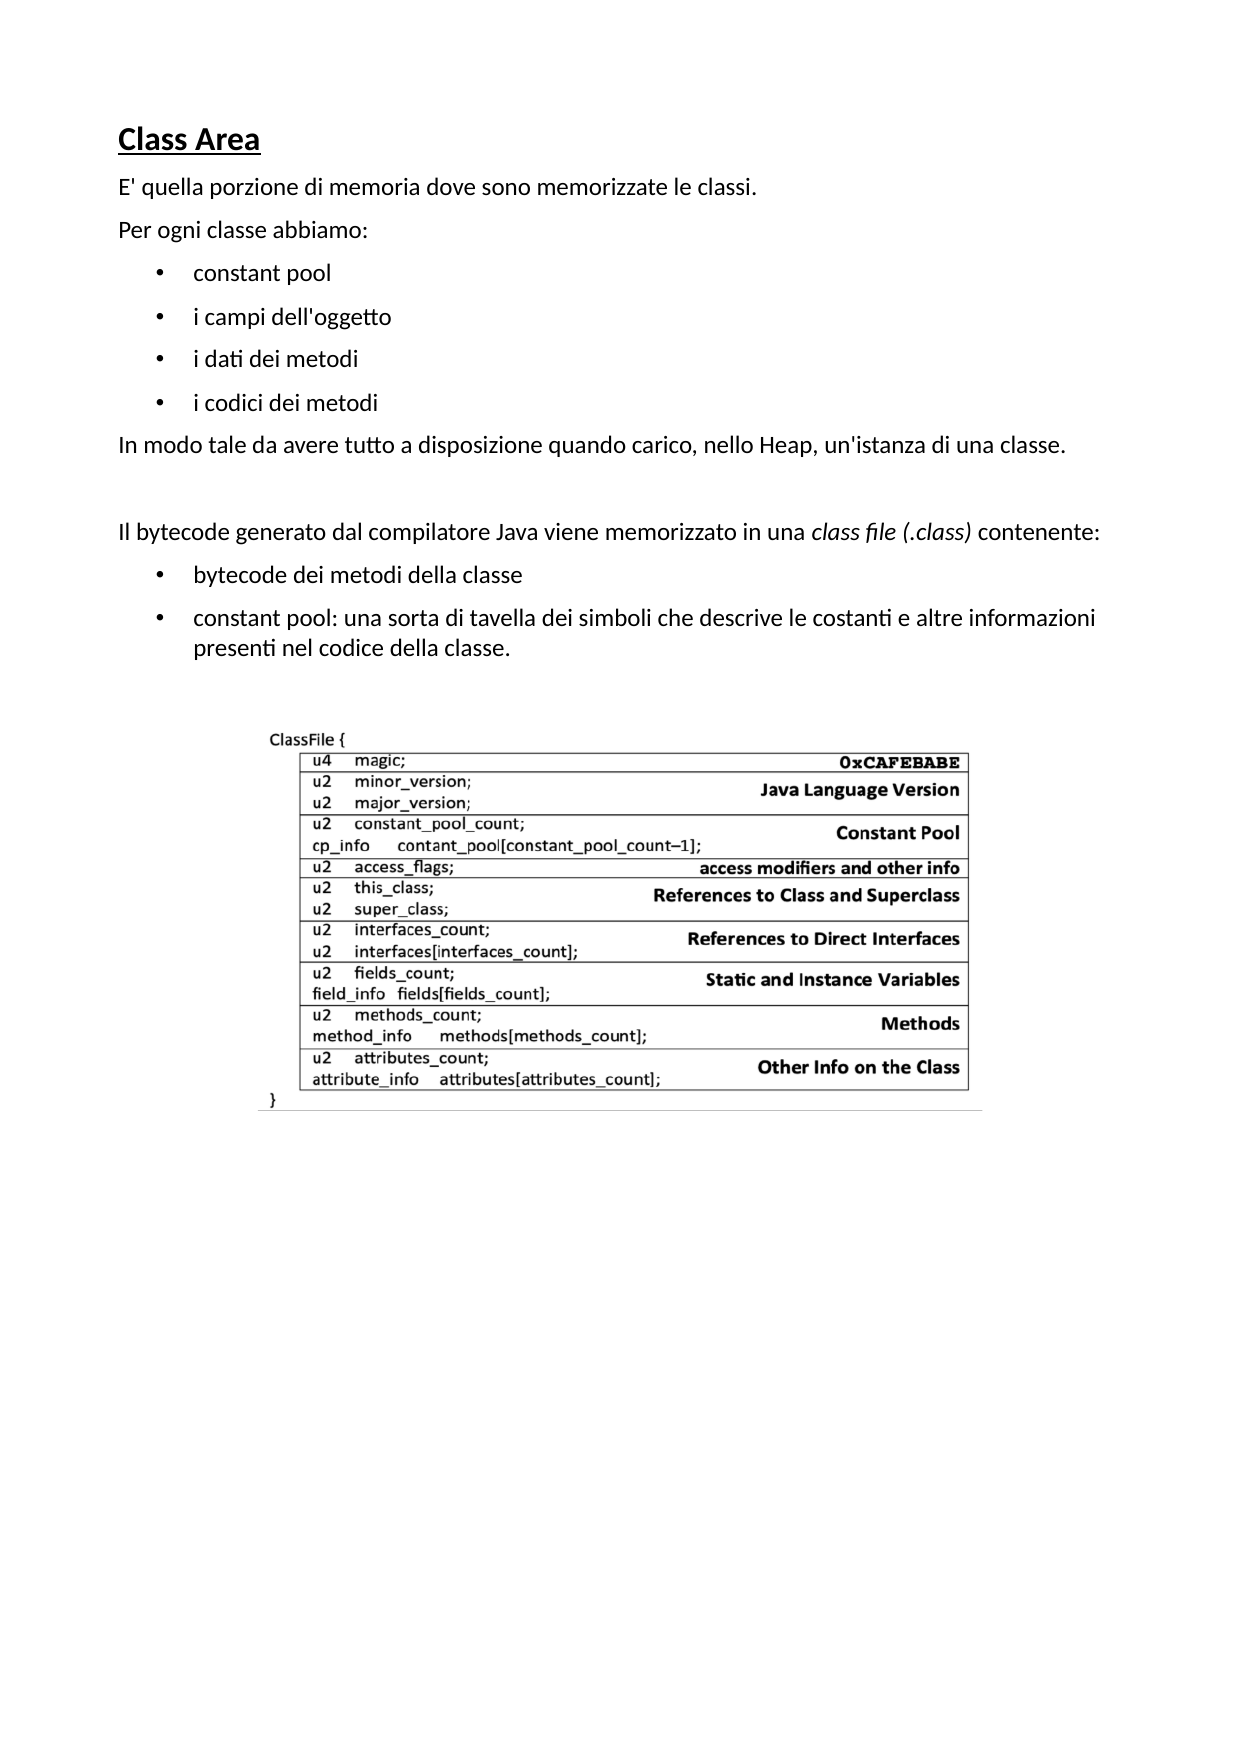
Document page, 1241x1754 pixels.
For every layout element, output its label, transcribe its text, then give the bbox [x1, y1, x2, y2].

text In modo tale da avere tutto a disposizione quando carico, nello Heap, un'istanza di una classe. [118, 430, 1122, 460]
list i dati dei metodi [156, 344, 1122, 374]
list i campi dell'oggetto [156, 301, 1122, 331]
text Il bytecode generato dal compilatore Java viene memorizzato in una class file (.class) contenente: [118, 516, 1122, 546]
list i codici dei metodi [156, 387, 1122, 417]
list constant pool: una sorta di tavella dei simboli che descrive le costanti e altre informazioni presenti nel codice della classe. [156, 602, 1122, 663]
list constant pool [156, 258, 1122, 288]
picture [257, 718, 983, 1115]
subtitle Class Area [118, 118, 1122, 159]
text Per ogni classe abbiamo: [118, 214, 1122, 245]
text E' quella porzione di memoria dove sono memorizzate le classi. [118, 172, 1122, 202]
list bytecode dei metodi della classe [156, 559, 1122, 589]
